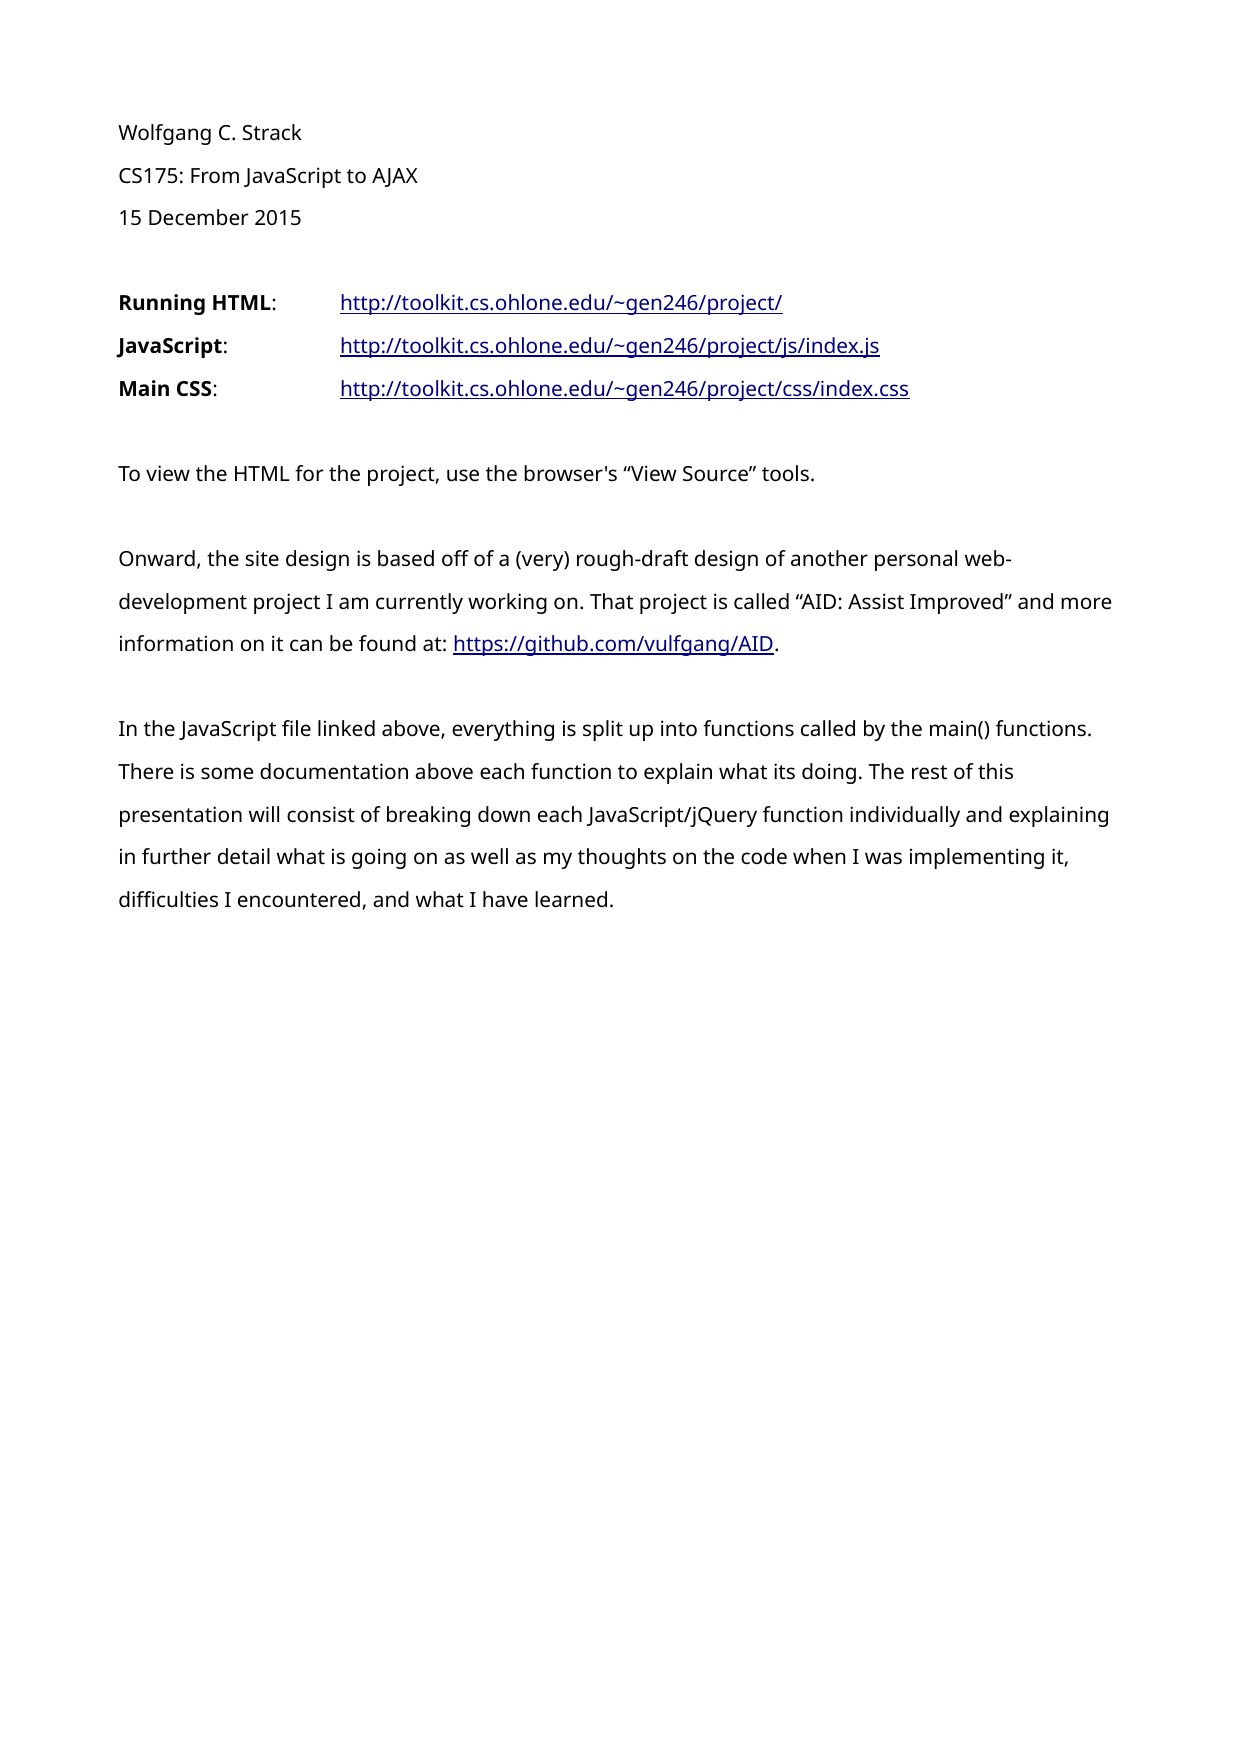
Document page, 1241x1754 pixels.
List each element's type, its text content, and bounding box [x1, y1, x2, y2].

text To view the HTML for the project, use the browser's “View Source” tools. [118, 459, 1122, 487]
text CS175: From JavaScript to AJAX [118, 161, 1122, 189]
text Wolfgang C. Strack [118, 118, 1122, 147]
text Main CSS: http://toolkit.cs.ohlone.edu/~gen246/project/css/index.css [118, 374, 1122, 402]
text In the JavaScript file linked above, everything is split up into functions called by the main() functions. There is some documentation above each function to explain what its doing. The rest of this presentation will consist of breaking down each JavaScript/jQuery function individually and explaining in further detail what is going on as well as my thoughts on the code when I was implementing it, difficulties I encountered, and what I have learned. [118, 714, 1122, 913]
text 15 December 2015 [118, 203, 1122, 232]
text Onward, the site design is based off of a (very) rough-draft design of another personal web-development project I am currently working on. That project is called “AID: Assist Improved” and more information on it can be found at: https://github.com/vulfgang/AID. [118, 544, 1122, 658]
text JavaScript: http://toolkit.cs.ohlone.edu/~gen246/project/js/index.js [118, 331, 1122, 359]
text Running HTML: http://toolkit.cs.ohlone.edu/~gen246/project/ [118, 288, 1122, 317]
